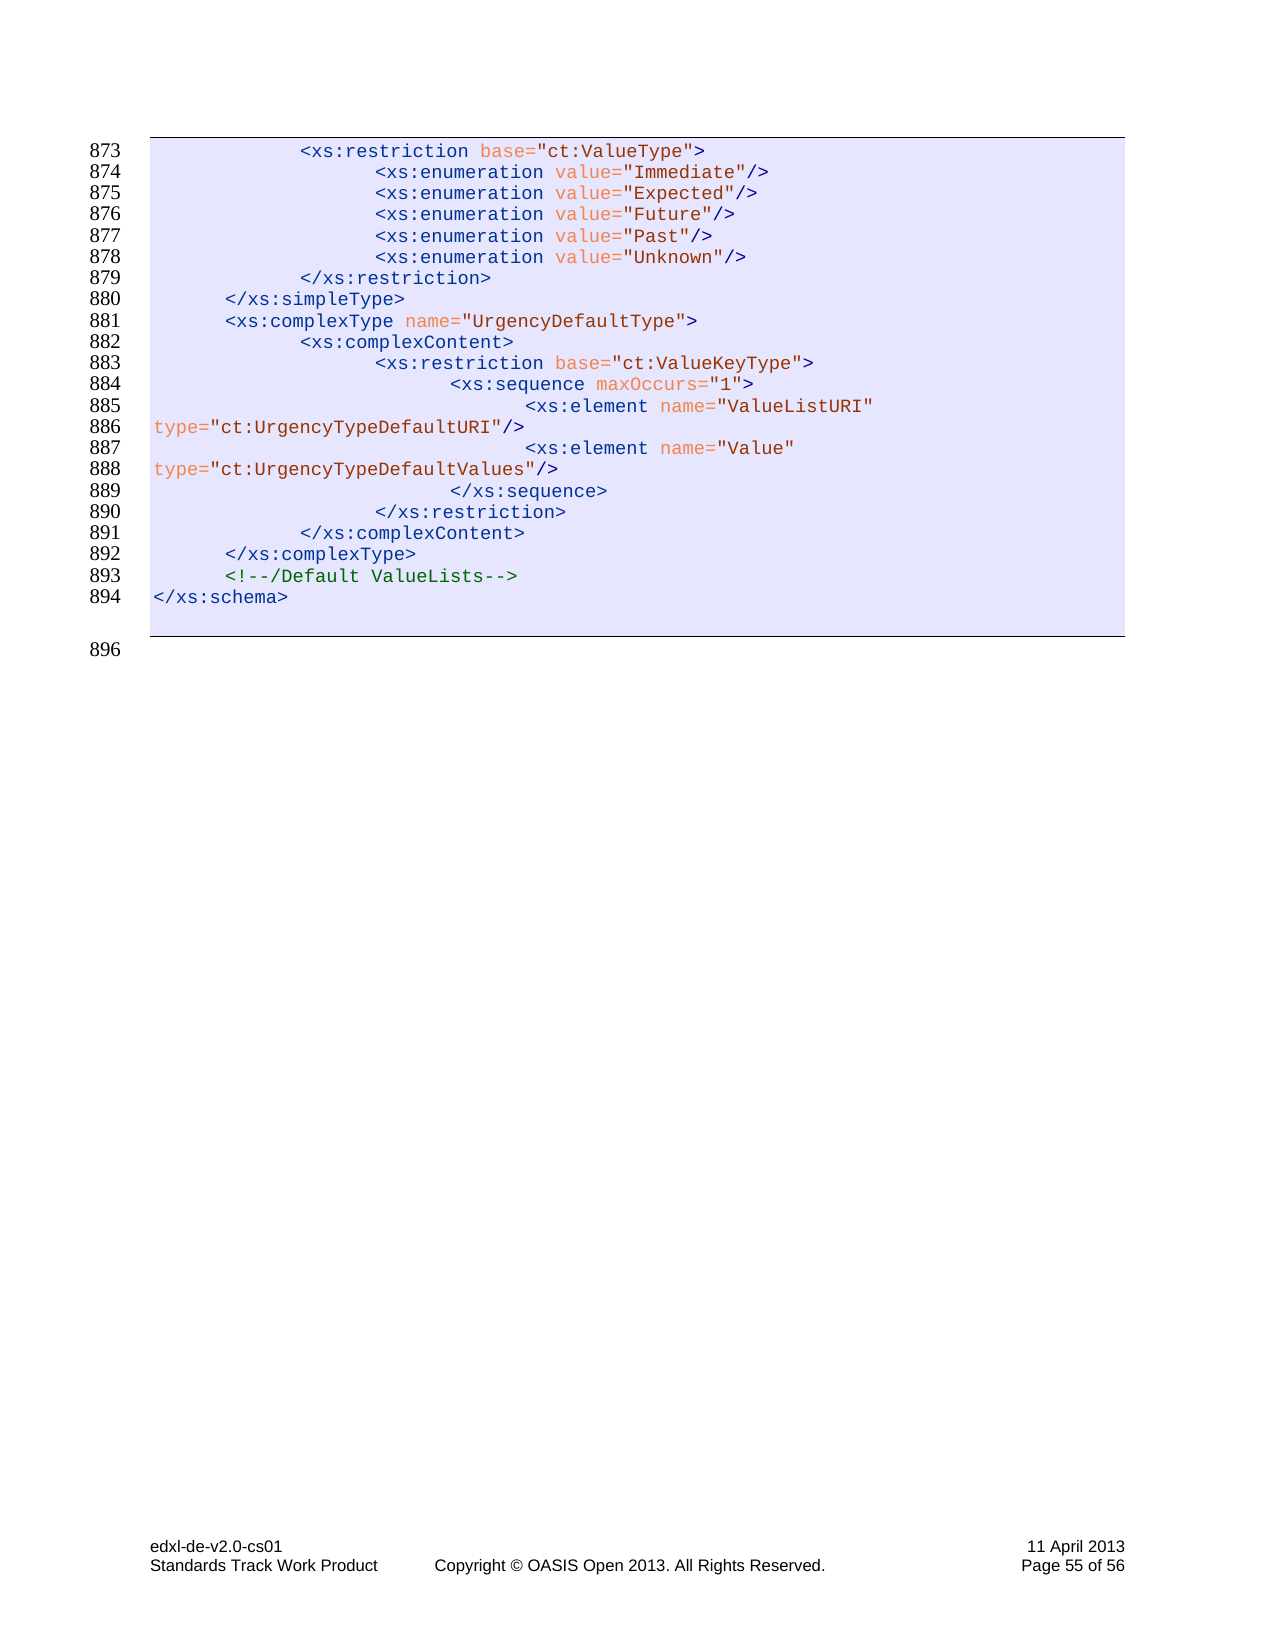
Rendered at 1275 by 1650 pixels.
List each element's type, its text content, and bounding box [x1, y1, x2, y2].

text <xs:restriction base="ct:ValueType"> <xs:enumeration value="Immediate"/> <xs:enumeration value="Expected"/> <xs:enumeration value="Future"/> <xs:enumeration value="Past"/> <xs:enumeration value="Unknown"/> </xs:restriction> </xs:simpleType> <xs:complexType name="UrgencyDefaultType"> <xs:complexContent> <xs:restriction base="ct:ValueKeyType"> <xs:sequence maxOccurs="1"> <xs:element name="ValueListURI" type="ct:UrgencyTypeDefaultURI"/> <xs:element name="Value" type="ct:UrgencyTypeDefaultValues"/> </xs:sequence> </xs:restriction> </xs:complexContent> </xs:complexType> <!--/Default ValueLists--> </xs:schema> [150, 138, 1125, 636]
